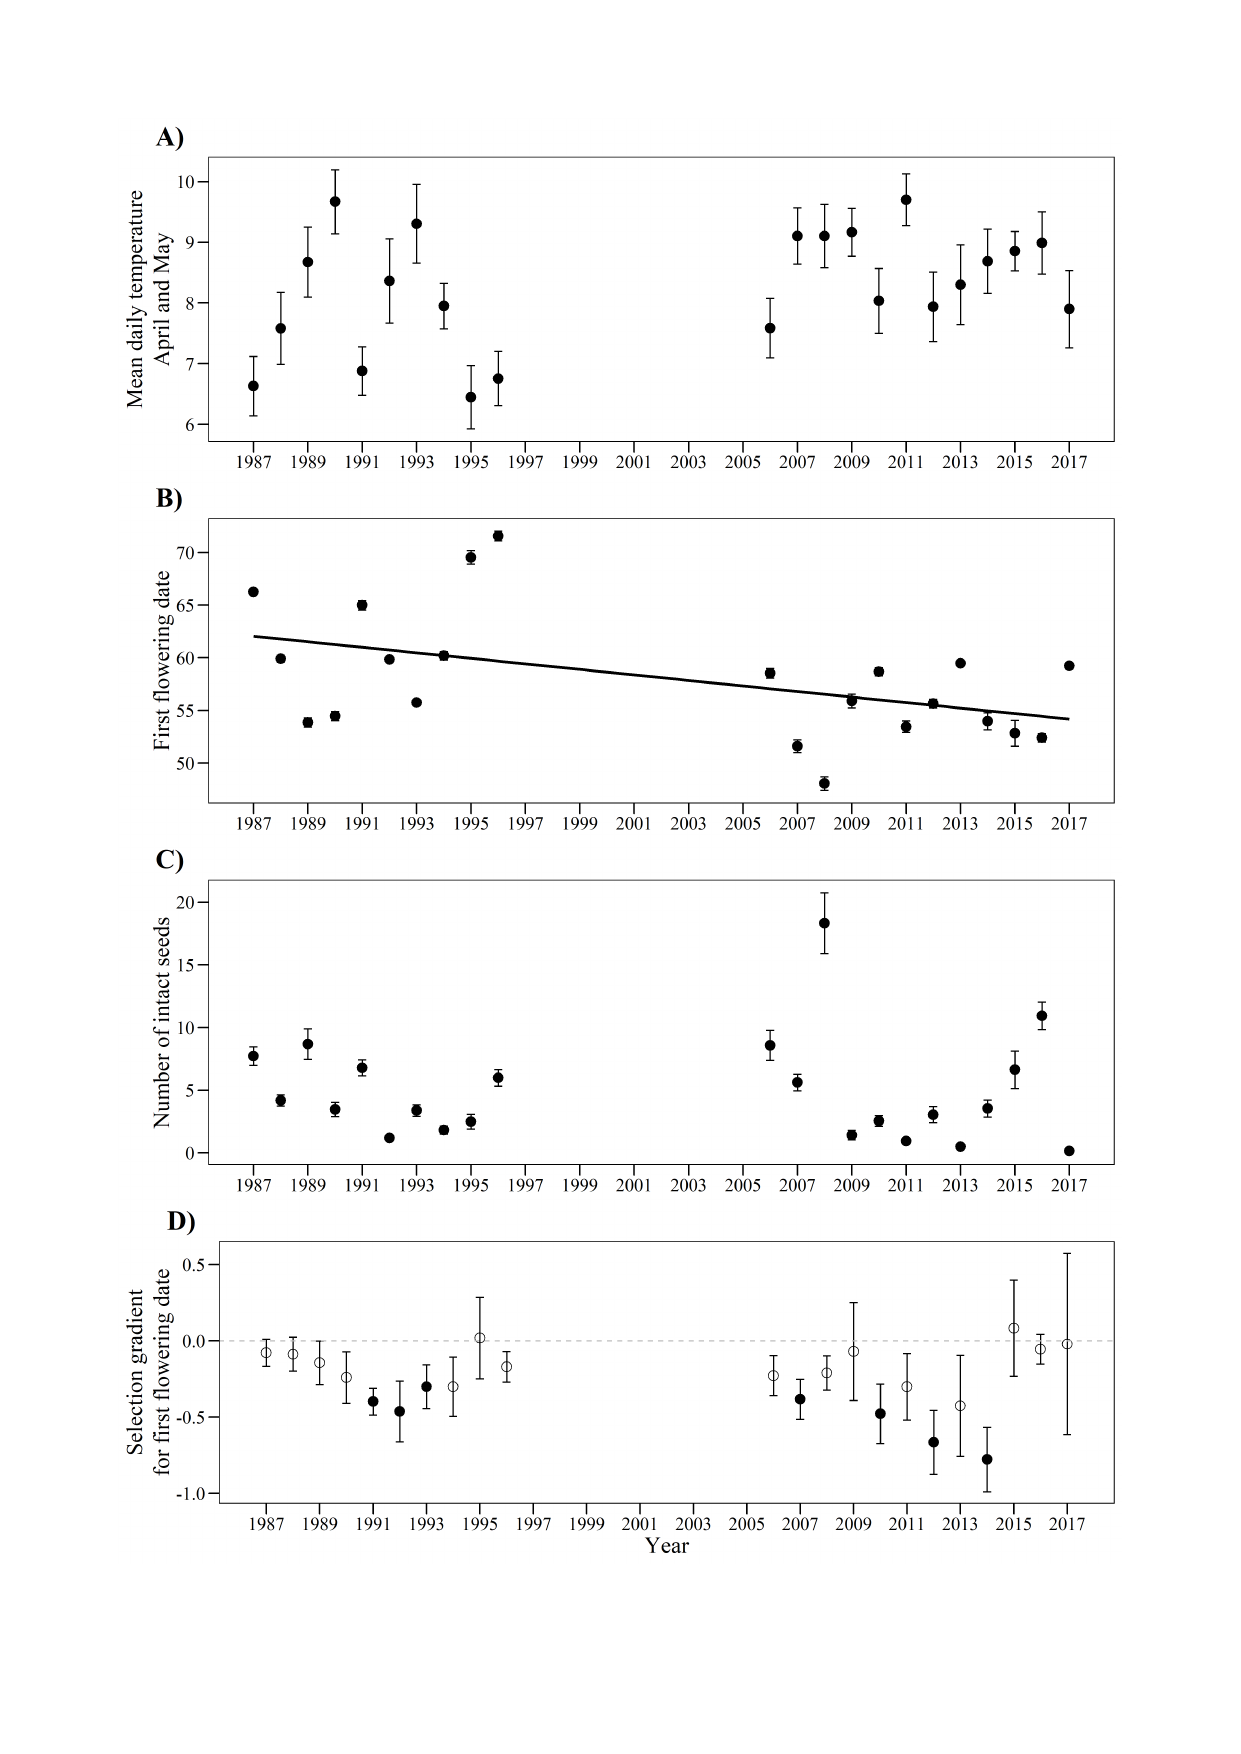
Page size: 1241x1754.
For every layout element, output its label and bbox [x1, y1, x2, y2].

picture [118, 118, 1123, 1564]
